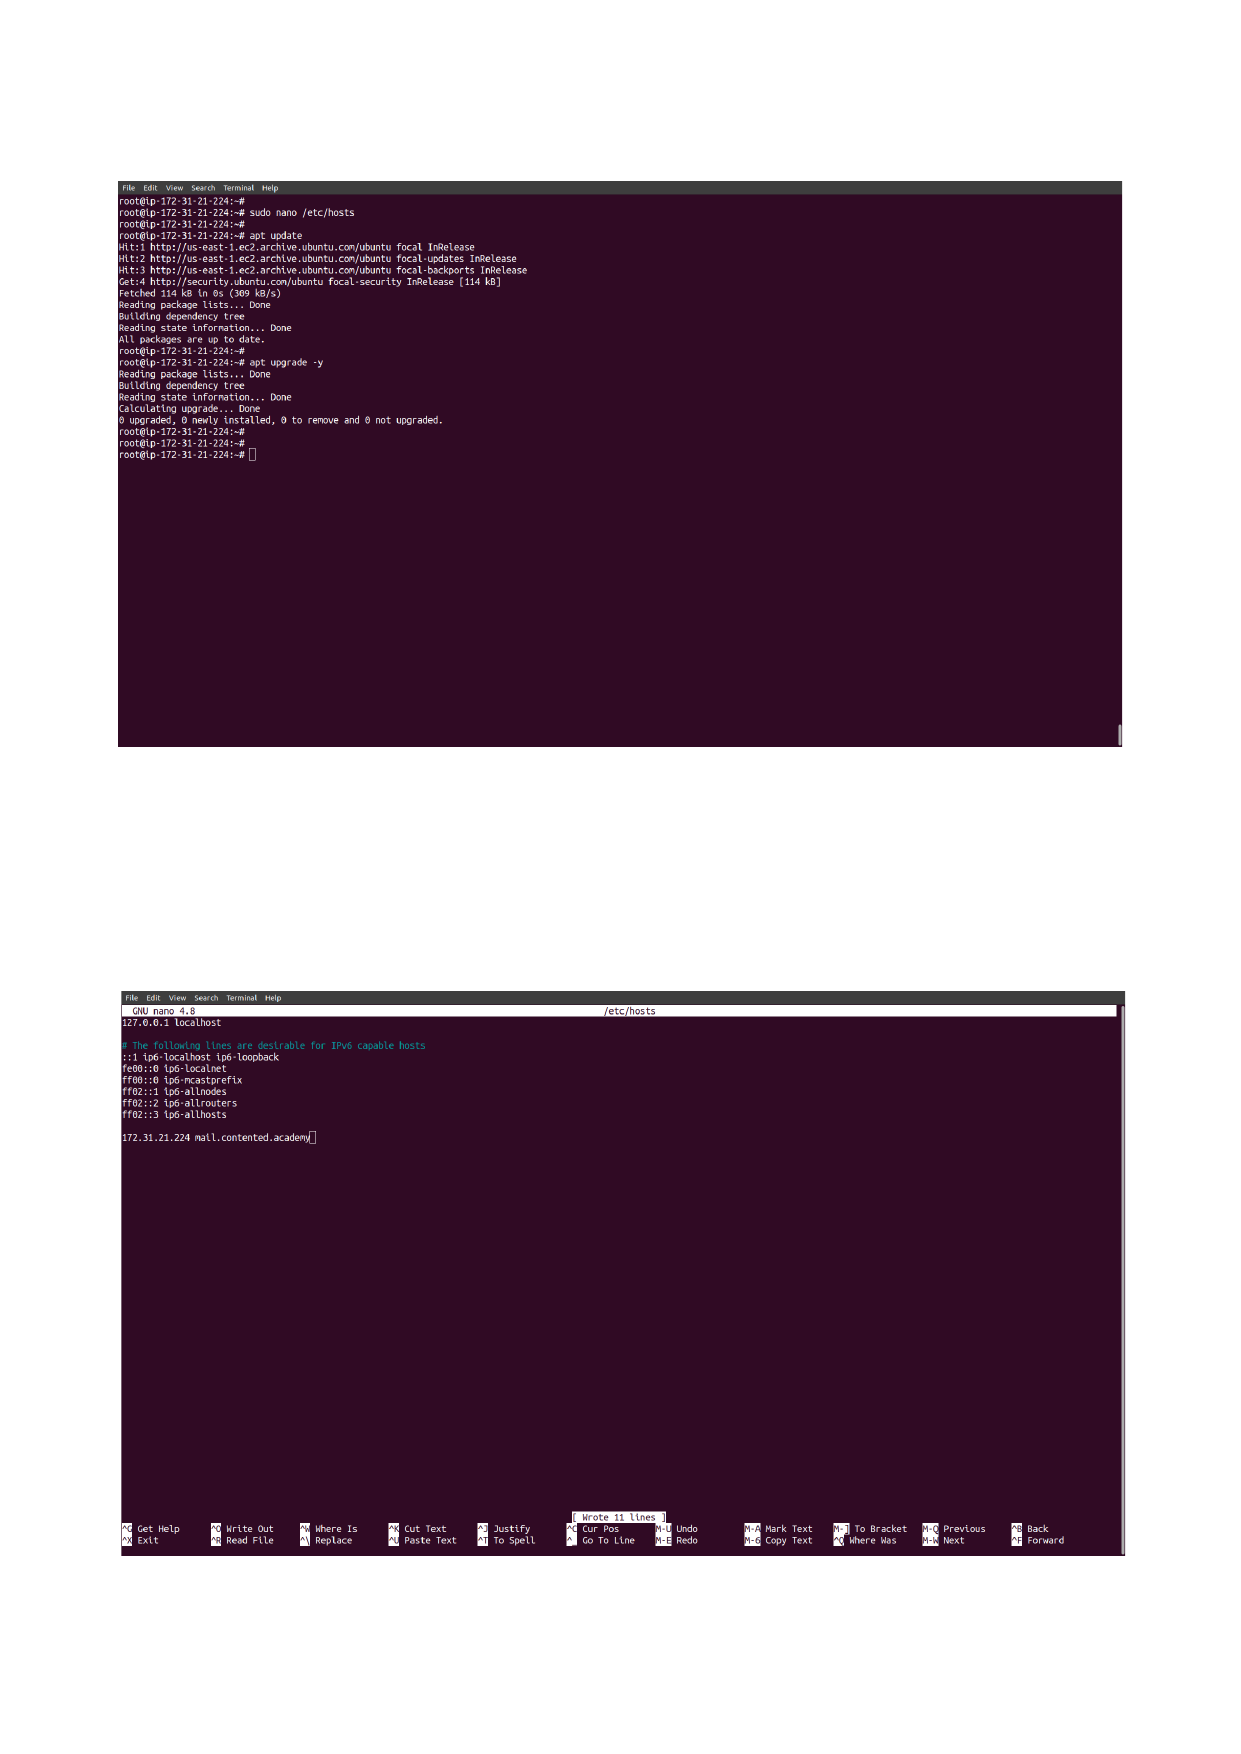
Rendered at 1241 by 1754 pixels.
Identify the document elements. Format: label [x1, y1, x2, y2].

picture [121, 991, 1126, 1556]
picture [118, 181, 1123, 747]
